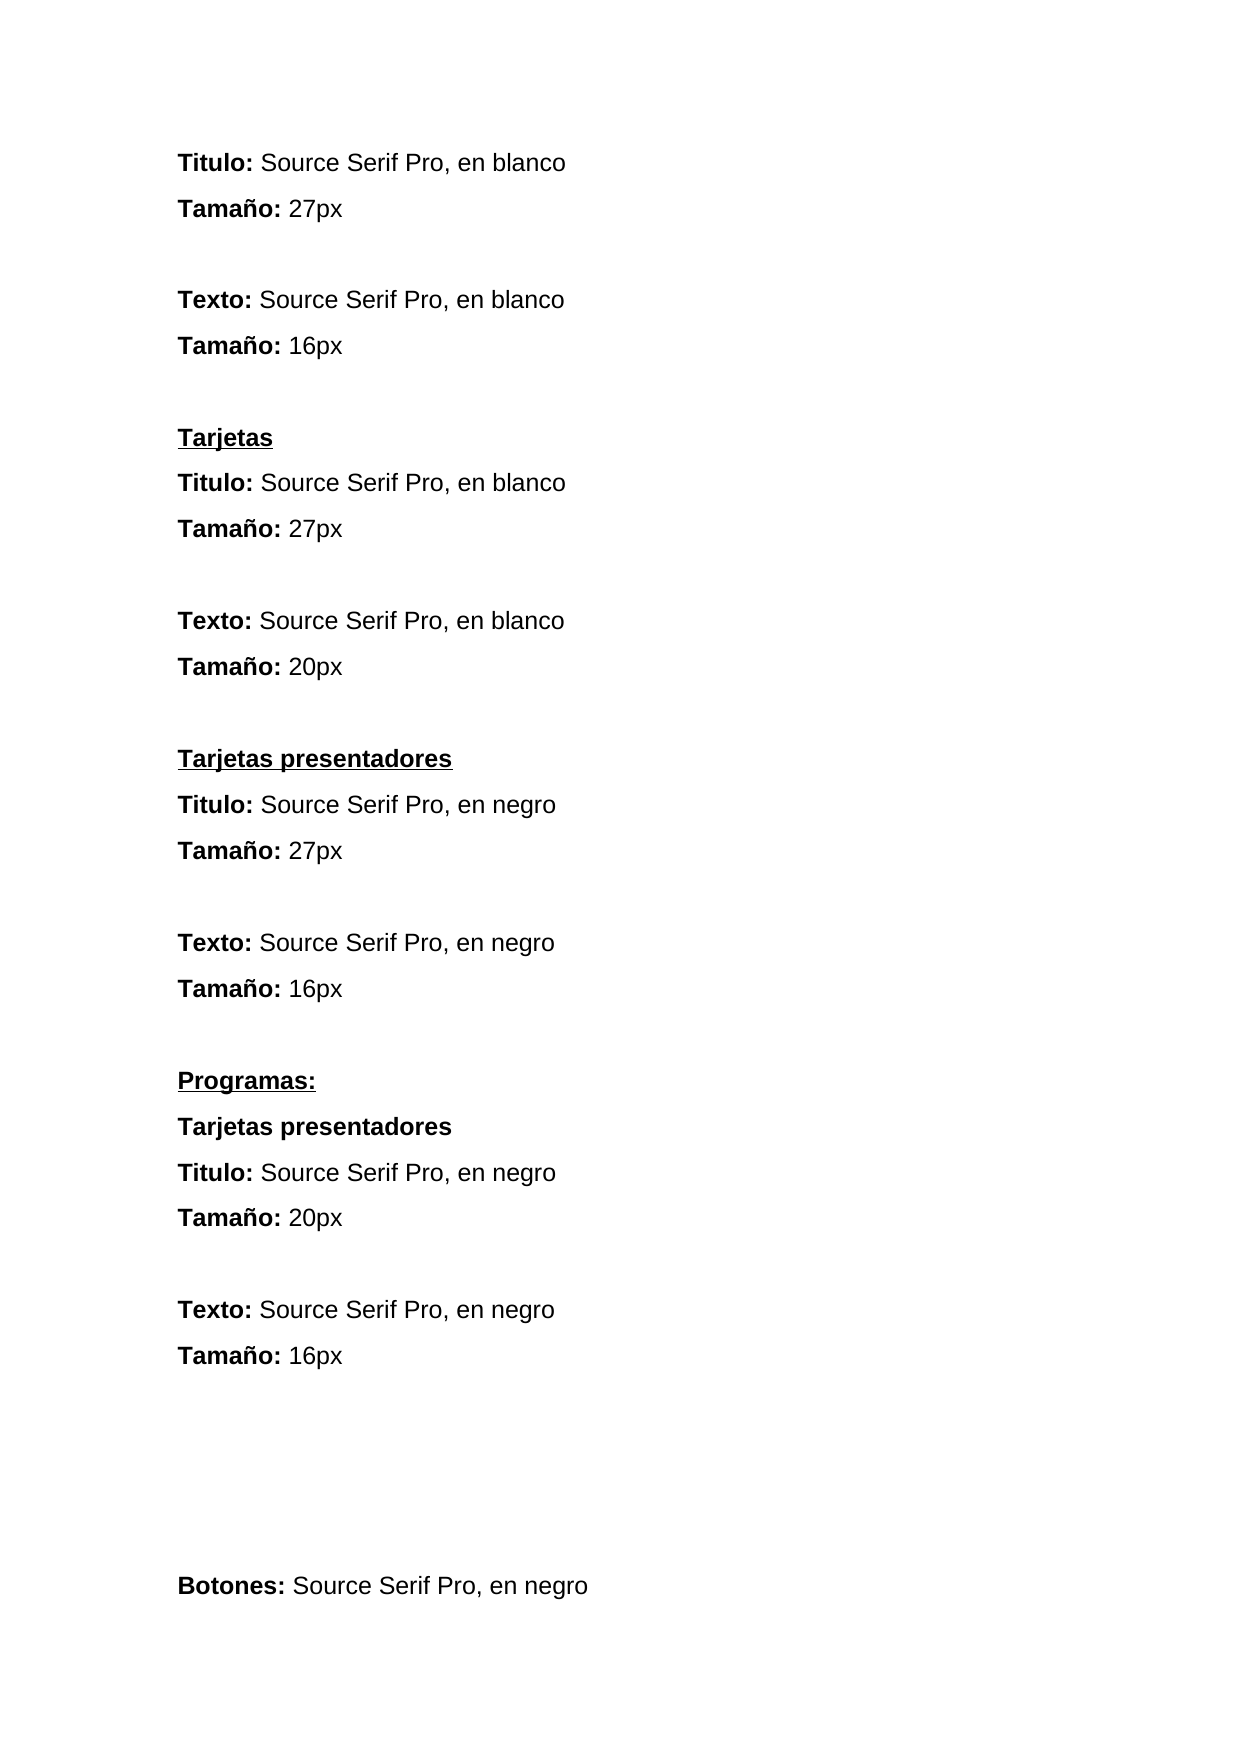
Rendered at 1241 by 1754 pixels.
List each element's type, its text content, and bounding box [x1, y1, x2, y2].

text Tamaño: 20px [177, 652, 1063, 681]
text Programas: [177, 1066, 1063, 1094]
text Tarjetas presentadores [177, 744, 1063, 773]
text Tamaño: 27px [177, 193, 1063, 222]
text Titulo: Source Serif Pro, en blanco [177, 148, 1063, 176]
text Botones: Source Serif Pro, en negro [177, 1571, 1063, 1600]
text Tamaño: 27px [177, 836, 1063, 865]
text Texto: Source Serif Pro, en blanco [177, 285, 1063, 314]
text Titulo: Source Serif Pro, en negro [177, 790, 1063, 819]
text Tamaño: 27px [177, 514, 1063, 543]
text Tamaño: 16px [177, 331, 1063, 360]
text Tamaño: 20px [177, 1203, 1063, 1232]
text Tamaño: 16px [177, 1341, 1063, 1370]
text Tamaño: 16px [177, 974, 1063, 1002]
text Texto: Source Serif Pro, en negro [177, 928, 1063, 957]
text Titulo: Source Serif Pro, en negro [177, 1157, 1063, 1186]
text Tarjetas presentadores [177, 1112, 1063, 1140]
text Texto: Source Serif Pro, en negro [177, 1295, 1063, 1324]
text Texto: Source Serif Pro, en blanco [177, 606, 1063, 635]
text Tarjetas [177, 422, 1063, 451]
text Titulo: Source Serif Pro, en blanco [177, 468, 1063, 497]
